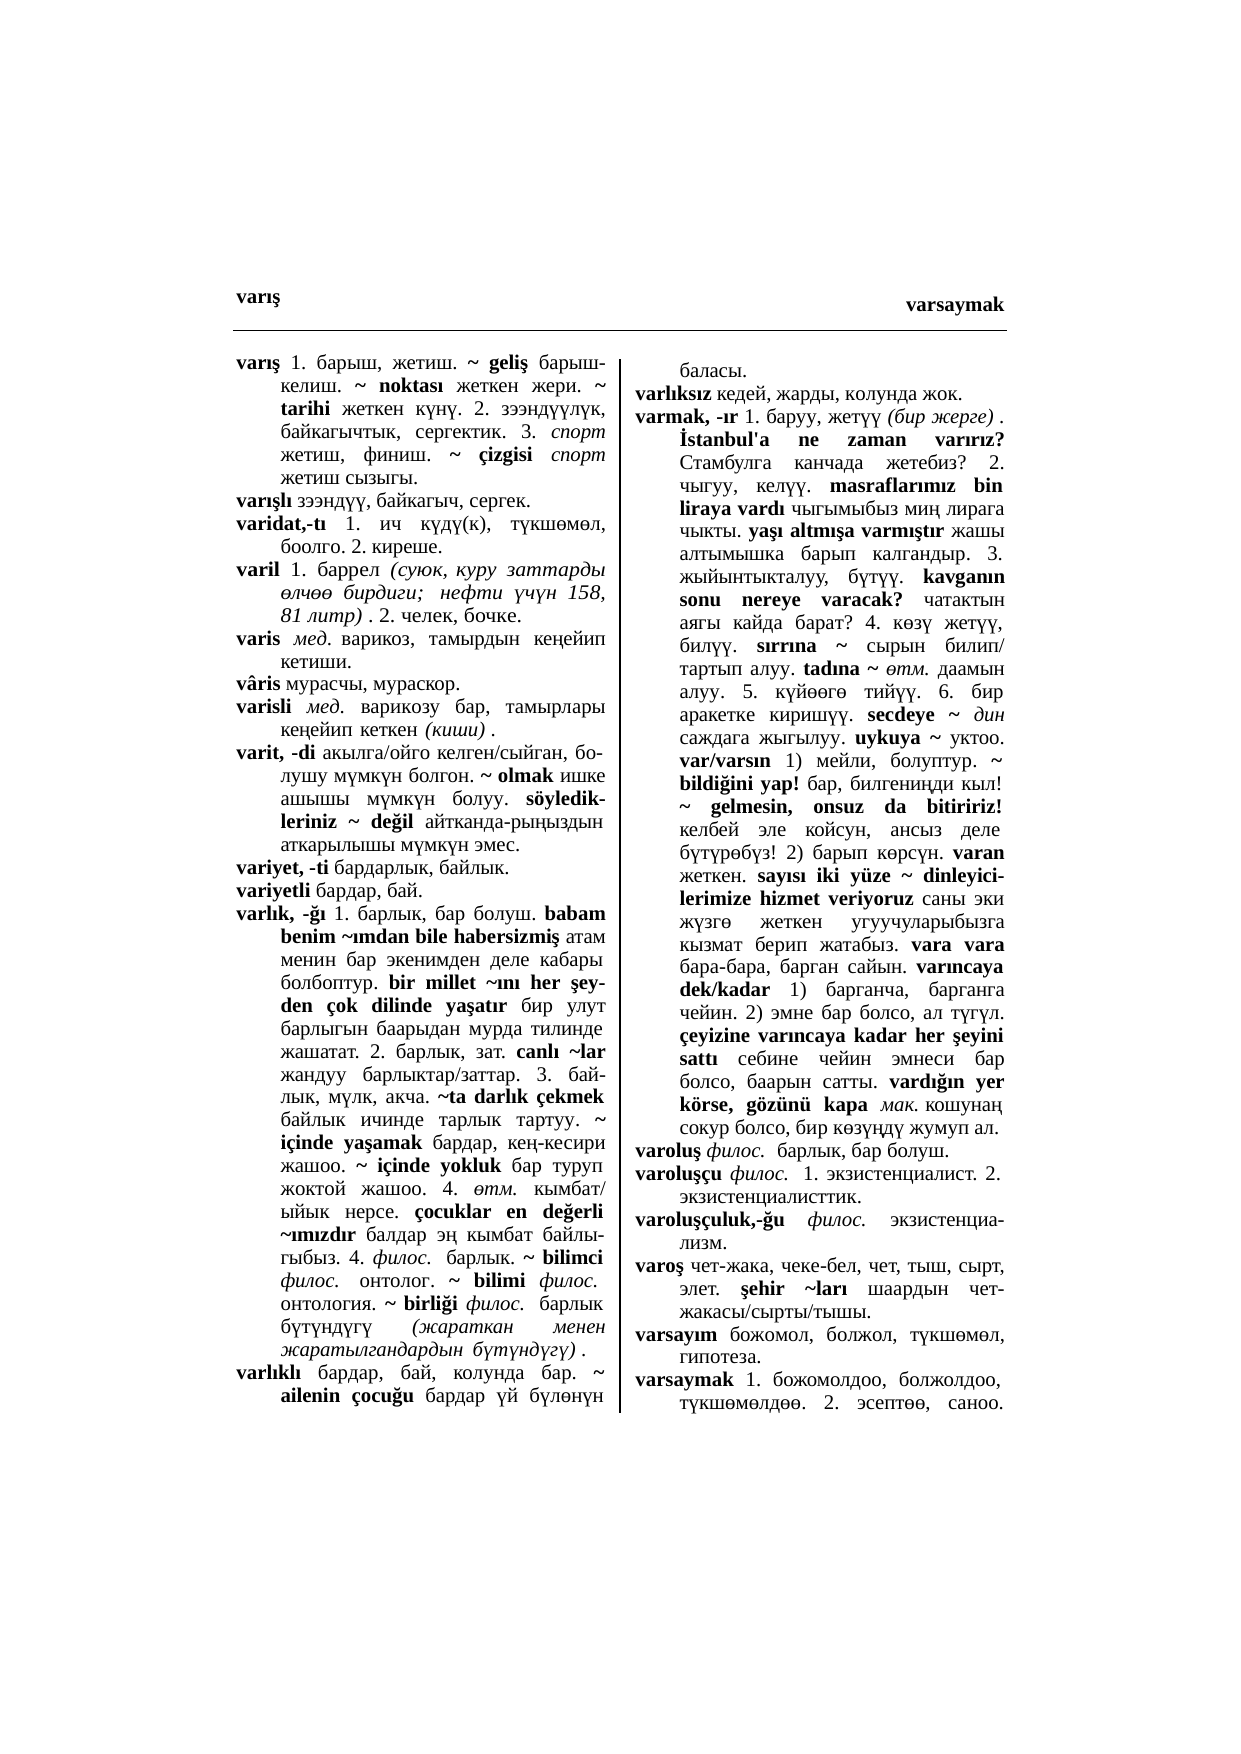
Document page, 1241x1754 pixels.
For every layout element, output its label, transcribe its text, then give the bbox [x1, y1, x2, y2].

text varış 1. барыш, жетиш. ~ geliş барыш- келиш. ~ noktası жеткен жери. ~ tarihi жеткен күнү. 2. зээндүүлүк, байкагычтык, сергектик. 3. спорт жетиш, финиш. ~ çizgisi спорт жетиш сызыгы. [236, 350, 606, 489]
text dek/kadar 1) барганча, барганга чейин. 2) эмне бар болсо, ал түгүл. çeyizine varıncaya kadar her şeyini [679, 978, 1005, 1047]
text байлык ичинде тарлык тартуу. ~ içinde yaşamak бардар, кең-кесири жашоо. ~ içinde yokluk бар туруп [280, 1108, 606, 1177]
text жашатат. 2. барлык, зат. canlı ~lar жандуу барлыктар/заттар. 3. бай- лык, мүлк, акча. ~ta darlık çekmek [280, 1040, 606, 1108]
text vâris мурасчы, мураскор. [236, 673, 606, 695]
text ~ gelmesin, onsuz da bitiririz! [679, 795, 1004, 818]
text varlıklı бардар, бай, колунда бар. ~ [236, 1361, 606, 1384]
text келбей эле койсун, ансыз деле [679, 818, 1004, 841]
text аткарылышы мүмкүн эмес. variyet, -ti бардарлык, байлык. variyetli бардар, бай. [236, 833, 580, 902]
text bildiğini yap! бар, билгениңди кыл! [679, 772, 1004, 795]
text varidat,-tı 1. ич күдү(к), түкшөмөл, боолго. 2. киреше. [236, 512, 606, 558]
text varsayım божомол, болжол, түкшөмөл, гипотеза. [635, 1323, 1005, 1368]
text sattı себине чейин эмнеси бар болсо, баарын сатты. vardığın yer körse, gözünü kapa мак. кошунаң [679, 1047, 1005, 1116]
text аракетке киришүү. secdeye ~ дин саждага жыгылуу. uykuya ~ уктоо. var/varsın 1) мейли, болуптур. ~ [679, 703, 1005, 772]
text экзистенциалисттик. [679, 1185, 864, 1208]
text болбоптур. bir millet ~ını her şey- den çok dilinde yaşatır бир улут барлыгын баарыдан мурда тилинде [280, 971, 606, 1039]
text лушу мүмкүн болгон. ~ olmak ишке ашышы мүмкүн болуу. söyledik- leriniz ~ değil айтканда-рыңыздын [280, 764, 606, 833]
text ~ımızdır балдар эң кымбат байлы- [280, 1223, 606, 1246]
text İstanbul'a ne zaman varırız? Стамбулга канчада жетебиз? 2. чыгуу, келүү. masraflarımız bin [679, 428, 1005, 497]
text varit, -di акылга/ойго келген/сыйган, бо- [236, 741, 606, 764]
text varlıksız кедей, жарды, колунда жок. [635, 382, 1065, 405]
text билүү. sırrına ~ сырын билип/ тартып алуу. tadına ~ өтм. даамын алуу. 5. күйөөгө тийүү. 6. бир [679, 634, 1004, 703]
text varil 1. баррел (суюк, куру заттарды өлчөө бирдиги; нефти үчүн 158, 81 литр) . 2. челек, бочке. [236, 558, 606, 627]
text varlık, -ğı 1. барлык, бар болуш. babam benim ~ımdan bile habersizmiş атам менин бар экенимден деле кабары [236, 902, 606, 971]
text жоктой жашоо. 4. өтм. кымбат/ ыйык нерсе. çocuklar en değerli [280, 1177, 606, 1223]
text varmak, -ır 1. баруу, жетүү (бир жерге) . [635, 405, 1065, 428]
text varisli мед. варикозу бар, тамырлары кеңейип кеткен (киши) . [236, 696, 606, 741]
text liraya vardı чыгымыбыз миң лирага чыкты. yaşı altmışa varmıştır жашы алтымышка барып калгандыр. 3. [679, 497, 1005, 565]
text бүтүндүгү (жараткан менен жаратылгандардын бүтүндүгү) . [280, 1315, 606, 1361]
text түкшөмөлдөө. 2. эсептөө, саноо. [679, 1391, 1005, 1414]
text varışlı зээндүү, байкагыч, сергек. [236, 489, 606, 512]
text varoş чет-жака, чеке-бел, чет, тыш, сырт, элет. şehir ~ları шаардын чет- жакасы/сырты/тышы. [635, 1254, 1005, 1323]
text баласы. [679, 358, 748, 382]
text varoluşçuluk,-ğu филос. экзистенциа- лизм. [635, 1208, 1004, 1254]
text varis мед. варикоз, тамырдын кеңейип кетиши. [236, 627, 606, 673]
text ailenin çocuğu бардар үй бүлөнүн [280, 1384, 606, 1407]
text бүтүрөбүз! 2) барып көрсүн. varan жеткен. sayısı iki yüze ~ dinleyici- lerimize hizmet veriyoruz саны эки [679, 841, 1004, 909]
text varsaymak [906, 292, 1065, 316]
text жүзгө жеткен угуучуларыбызга кызмат берип жатабыз. vara vara бара-бара, барган сайын. varıncaya [679, 910, 1004, 978]
text varsaymak 1. божомолдоо, болжолдоо, [635, 1368, 1065, 1391]
text varış [236, 284, 281, 308]
text сокур болсо, бир көзүңдү жумуп ал. varoluş филос. барлык, бар болуш. varoluşçu филос. 1. экзистенциалист. 2. [635, 1116, 1033, 1185]
text гыбыз. 4. филос. барлык. ~ bilimci филос. онтолог. ~ bilimi филос. онтология. ~ birliği филос. барлык [280, 1246, 606, 1315]
text жыйынтыкталуу, бүтүү. kavganın sonu nereye varacak? чатактын аягы кайда барат? 4. көзү жетүү, [679, 566, 1005, 634]
